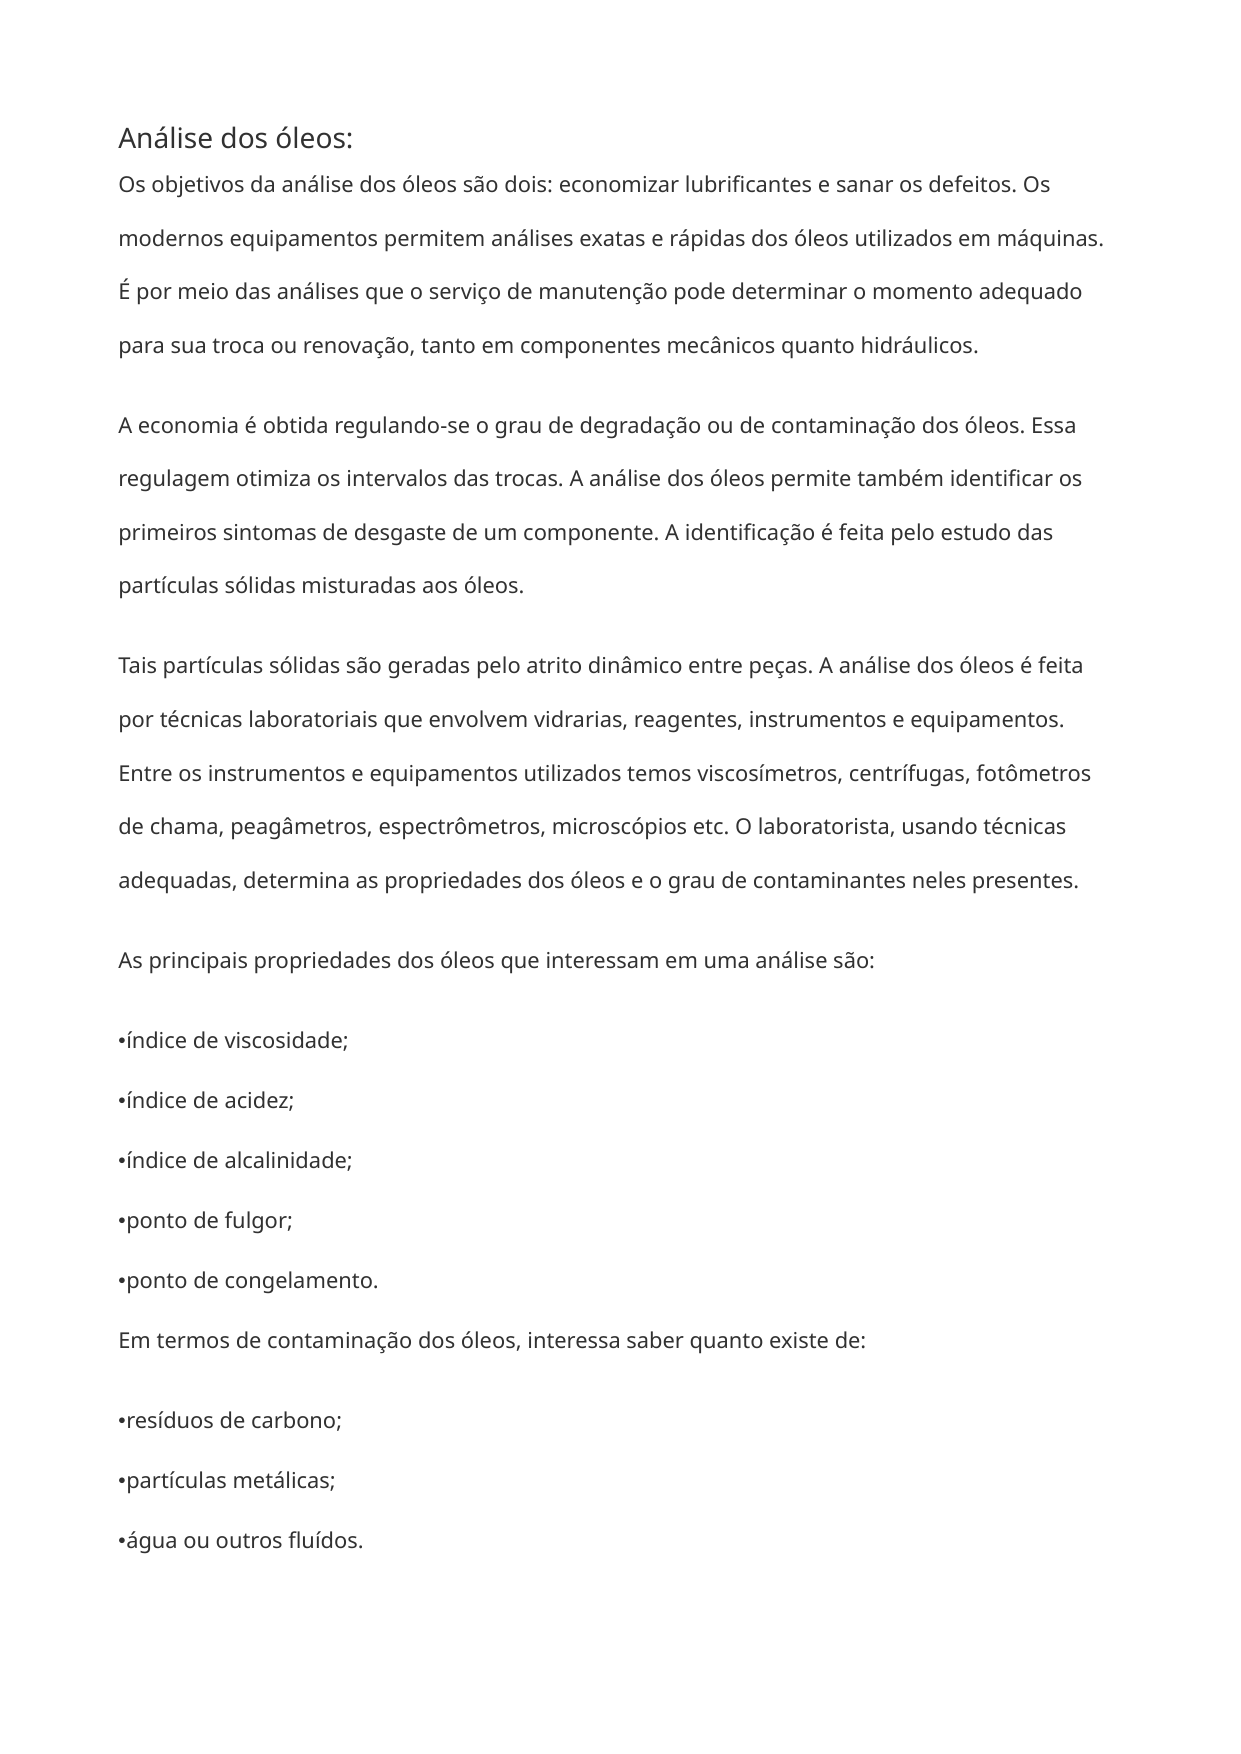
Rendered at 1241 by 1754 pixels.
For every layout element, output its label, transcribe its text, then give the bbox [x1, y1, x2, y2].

text Os objetivos da análise dos óleos são dois: economizar lubrificantes e sanar os defeitos. Os modernos equipamentos permitem análises exatas e rápidas dos óleos utilizados em máquinas. É por meio das análises que o serviço de manutenção pode determinar o momento adequado para sua troca ou renovação, tanto em componentes mecânicos quanto hidráulicos. [118, 169, 1122, 359]
list ponto de congelamento. [118, 1265, 1122, 1294]
list resíduos de carbono; [118, 1405, 1122, 1435]
text A economia é obtida regulando-se o grau de degradação ou de contaminação dos óleos. Essa regulagem otimiza os intervalos das trocas. A análise dos óleos permite também identificar os primeiros sintomas de desgaste de um componente. A identificação é feita pelo estudo das partículas sólidas misturadas aos óleos. [118, 410, 1122, 600]
list índice de alcalinidade; [118, 1145, 1122, 1174]
list ponto de fulgor; [118, 1205, 1122, 1234]
list água ou outros fluídos. [118, 1525, 1122, 1555]
subtitle Análise dos óleos: [118, 118, 1122, 156]
list índice de acidez; [118, 1085, 1122, 1114]
text Em termos de contaminação dos óleos, interessa saber quanto existe de: [118, 1325, 1122, 1354]
text As principais propriedades dos óleos que interessam em uma análise são: [118, 945, 1122, 974]
text Tais partículas sólidas são geradas pelo atrito dinâmico entre peças. A análise dos óleos é feita por técnicas laboratoriais que envolvem vidrarias, reagentes, instrumentos e equipamentos. Entre os instrumentos e equipamentos utilizados temos viscosímetros, centrífugas, fotômetros de chama, peagâmetros, espectrômetros, microscópios etc. O laboratorista, usando técnicas adequadas, determina as propriedades dos óleos e o grau de contaminantes neles presentes. [118, 650, 1122, 894]
list partículas metálicas; [118, 1465, 1122, 1495]
list índice de viscosidade; [118, 1025, 1122, 1054]
